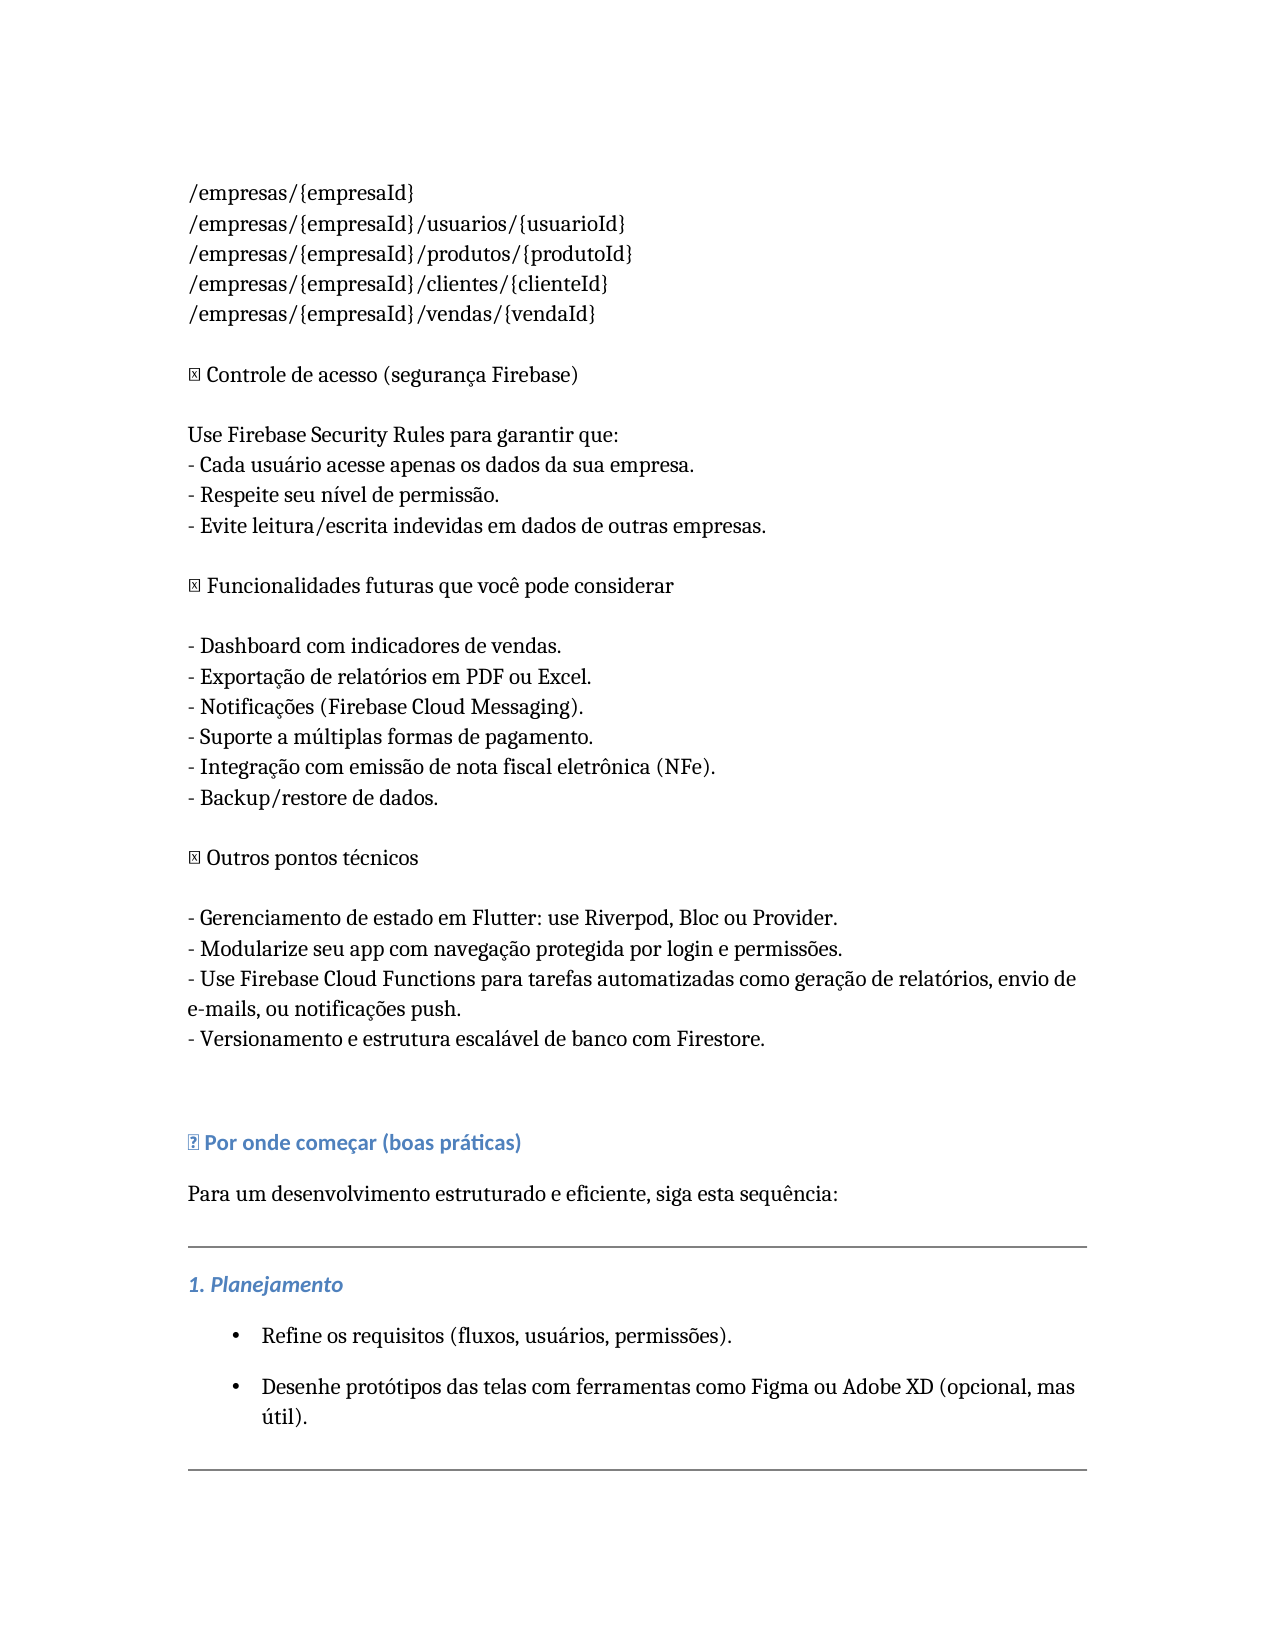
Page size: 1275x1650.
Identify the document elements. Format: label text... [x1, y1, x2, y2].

subtitle 📌 Por onde começar (boas práticas) [187, 1128, 1087, 1156]
text Para um desenvolvimento estruturado e eficiente, siga esta sequência: [187, 1181, 1087, 1207]
text /empresas/{empresaId} /empresas/{empresaId}/usuarios/{usuarioId} /empresas/{empresaId}/produtos/{produtoId} /empresas/{empresaId}/clientes/{clienteId} /empresas/{empresaId}/vendas/{vendaId} 🔐 Controle de acesso (segurança Firebase) Use Firebase Security Rules para garantir que: - Cada usuário acesse apenas os dados da sua empresa. - Respeite seu nível de permissão. - Evite leitura/escrita indevidas em dados de outras empresas. 🔧 Funcionalidades futuras que você pode considerar - Dashboard com indicadores de vendas. - Exportação de relatórios em PDF ou Excel. - Notificações (Firebase Cloud Messaging). - Suporte a múltiplas formas de pagamento. - Integração com emissão de nota fiscal eletrônica (NFe). - Backup/restore de dados. 📌 Outros pontos técnicos - Gerenciamento de estado em Flutter: use Riverpod, Bloc ou Provider. - Modularize seu app com navegação protegida por login e permissões. - Use Firebase Cloud Functions para tarefas automatizadas como geração de relatórios, envio de e-mails, ou notificações push. - Versionamento e estrutura escalável de banco com Firestore. [187, 150, 1087, 1052]
subtitle 1. Planejamento [187, 1270, 1087, 1298]
list Refine os requisitos (fluxos, usuários, permissões). [232, 1323, 1087, 1349]
list Desenhe protótipos das telas com ferramentas como Figma ou Adobe XD (opcional, mas útil). [232, 1374, 1087, 1431]
